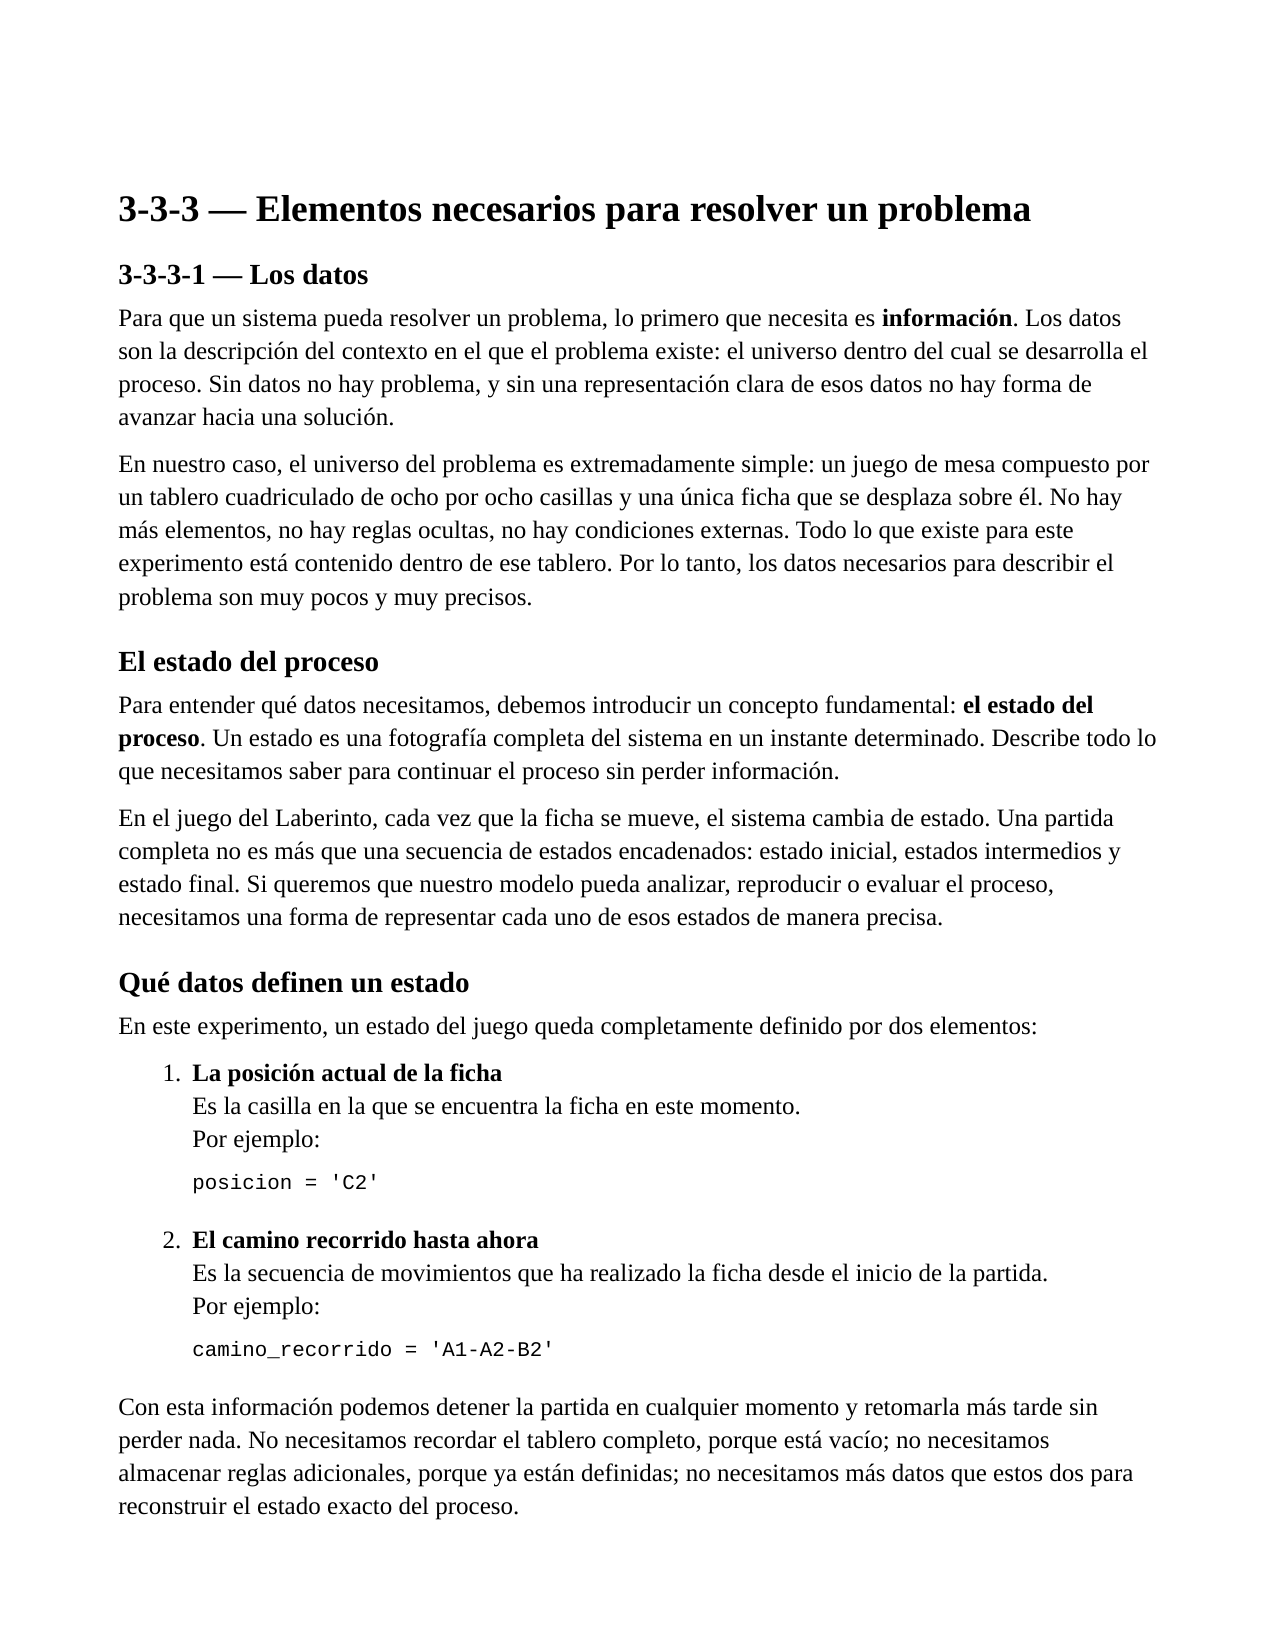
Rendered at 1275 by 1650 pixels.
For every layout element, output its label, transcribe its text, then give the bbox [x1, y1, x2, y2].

list El camino recorrido hasta ahora Es la secuencia de movimientos que ha realizado la ficha desde el inicio de la partida. Por ejemplo: [162, 1225, 1157, 1320]
text En este experimento, un estado del juego queda completamente definido por dos elementos: [118, 1011, 1157, 1039]
text Con esta información podemos detener la partida en cualquier momento y retomarla más tarde sin perder nada. No necesitamos recordar el tablero completo, porque está vacío; no necesitamos almacenar reglas adicionales, porque ya están definidas; no necesitamos más datos que estos dos para reconstruir el estado exacto del proceso. [118, 1392, 1157, 1520]
list La posición actual de la ficha Es la casilla en la que se encuentra la ficha en este momento. Por ejemplo: [162, 1058, 1157, 1153]
subtitle 3‑3‑3 — Elementos necesarios para resolver un problema [118, 187, 1157, 230]
subtitle Qué datos definen un estado [118, 965, 1157, 998]
list posicion = 'C2' [162, 1172, 1157, 1196]
text Para entender qué datos necesitamos, debemos introducir un concepto fundamental: el estado del proceso. Un estado es una fotografía completa del sistema en un instante determinado. Describe todo lo que necesitamos saber para continuar el proceso sin perder información. [118, 690, 1157, 784]
list camino_recorrido = 'A1-A2-B2' [162, 1339, 1157, 1362]
text Para que un sistema pueda resolver un problema, lo primero que necesita es información. Los datos son la descripción del contexto en el que el problema existe: el universo dentro del cual se desarrolla el proceso. Sin datos no hay problema, y sin una representación clara de esos datos no hay forma de avanzar hacia una solución. [118, 303, 1157, 431]
text En nuestro caso, el universo del problema es extremadamente simple: un juego de mesa compuesto por un tablero cuadriculado de ocho por ocho casillas y una única ficha que se desplaza sobre él. No hay más elementos, no hay reglas ocultas, no hay condiciones externas. Todo lo que existe para este experimento está contenido dentro de ese tablero. Por lo tanto, los datos necesarios para describir el problema son muy pocos y muy precisos. [118, 449, 1157, 610]
text En el juego del Laberinto, cada vez que la ficha se mueve, el sistema cambia de estado. Una partida completa no es más que una secuencia de estados encadenados: estado inicial, estados intermedios y estado final. Si queremos que nuestro modelo pueda analizar, reproducir o evaluar el proceso, necesitamos una forma de representar cada uno de esos estados de manera precisa. [118, 803, 1157, 931]
subtitle El estado del proceso [118, 644, 1157, 677]
subtitle 3‑3‑3‑1 — Los datos [118, 257, 1157, 290]
